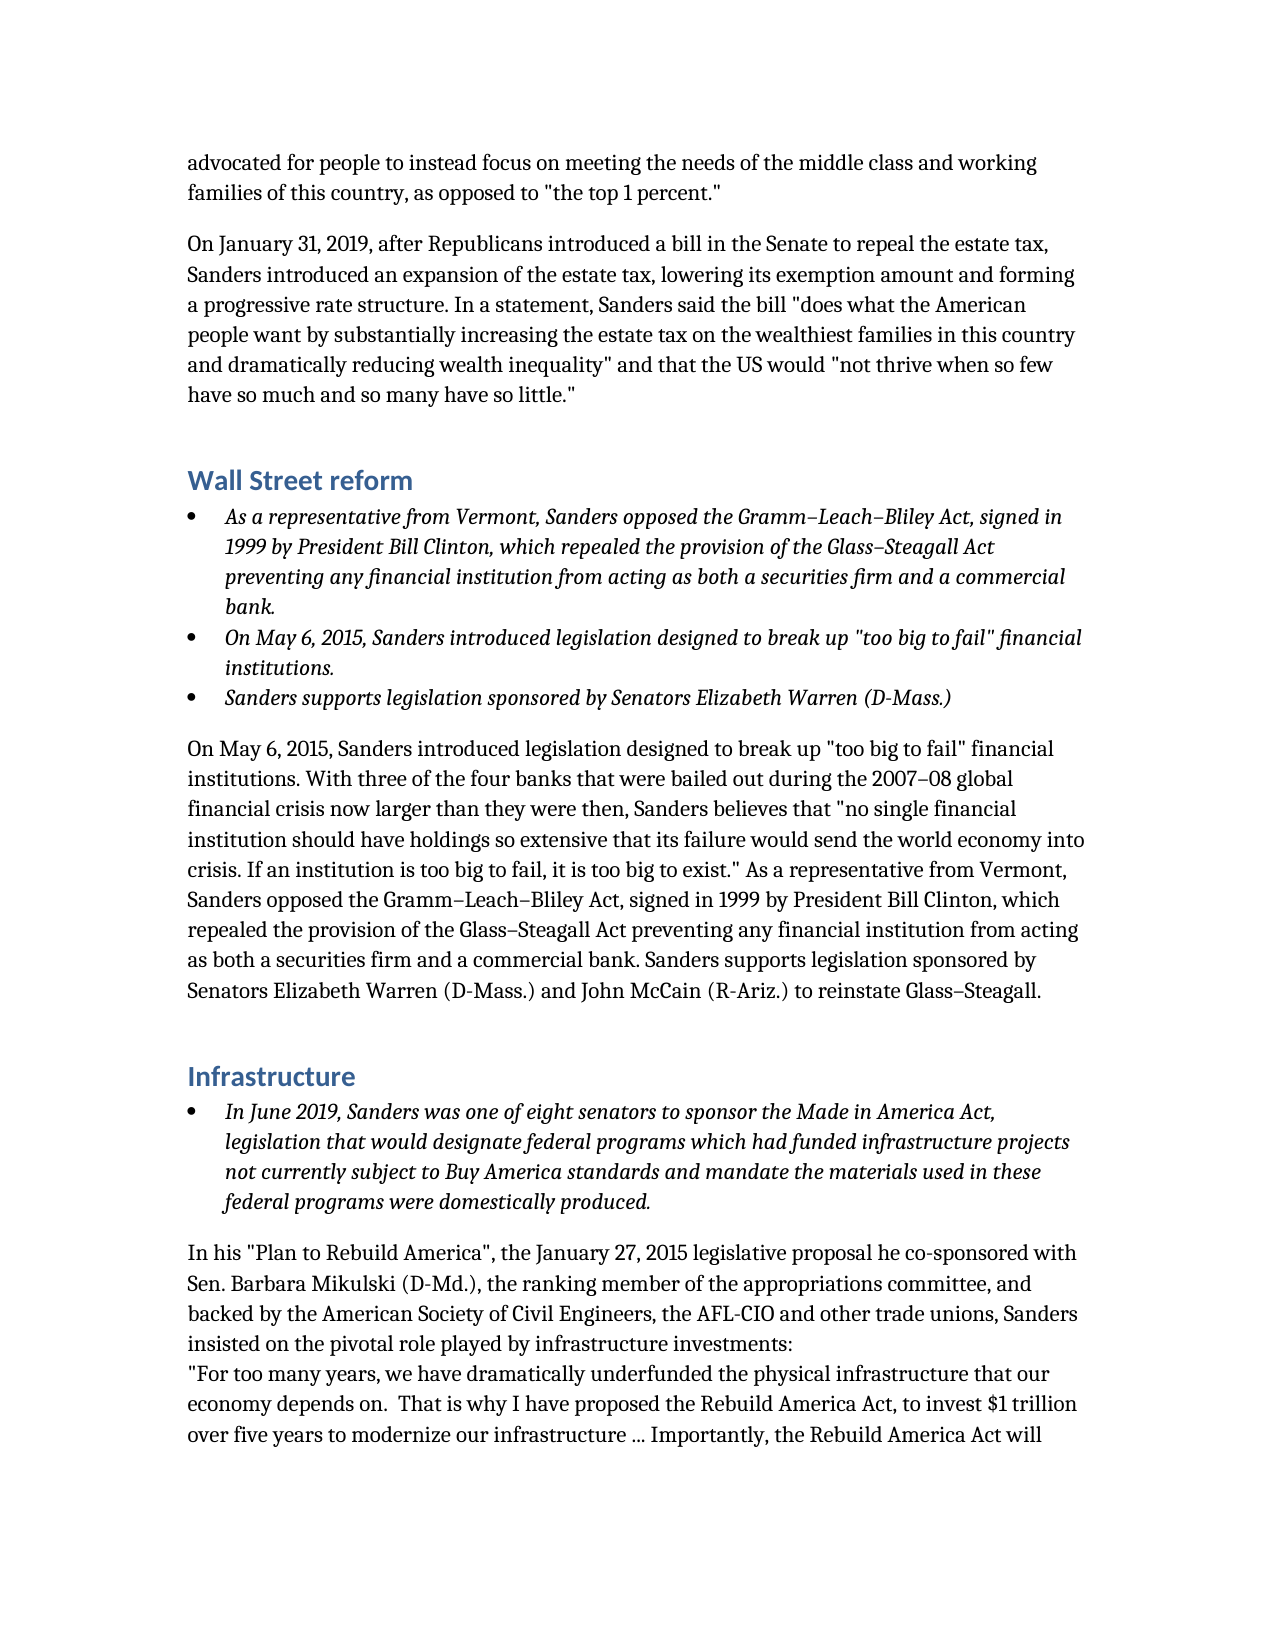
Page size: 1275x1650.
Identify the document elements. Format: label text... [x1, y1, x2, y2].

subtitle Wall Street reform [187, 462, 1087, 498]
list As a representative from Vermont, Sanders opposed the Gramm–Leach–Bliley Act, signed in 1999 by President Bill Clinton, which repealed the provision of the Glass–Steagall Act preventing any financial institution from acting as both a securities firm and a commercial bank. [187, 503, 1087, 620]
text On May 6, 2015, Sanders introduced legislation designed to break up "too big to fail" financial institutions. With three of the four banks that were bailed out during the 2007–08 global financial crisis now larger than they were then, Sanders believes that "no single financial institution should have holdings so extensive that its failure would send the world economy into crisis. If an institution is too big to fail, it is too big to exist." As a representative from Vermont, Sanders opposed the Gramm–Leach–Bliley Act, signed in 1999 by President Bill Clinton, which repealed the provision of the Glass–Steagall Act preventing any financial institution from acting as both a securities firm and a commercial bank. Sanders supports legislation sponsored by Senators Elizabeth Warren (D-Mass.) and John McCain (R-Ariz.) to reinstate Glass–Steagall. [187, 736, 1087, 1004]
subtitle Infrastructure [187, 1058, 1087, 1093]
list In June 2019, Sanders was one of eight senators to sponsor the Made in America Act, legislation that would designate federal programs which had funded infrastructure projects not currently subject to Buy America standards and mandate the materials used in these federal programs were domestically produced. [187, 1098, 1087, 1216]
list Sanders supports legislation sponsored by Senators Elizabeth Warren (D-Mass.) [187, 685, 1087, 711]
text In his "Plan to Rebuild America", the January 27, 2015 legislative proposal he co-sponsored with Sen. Barbara Mikulski (D-Md.), the ranking member of the appropriations committee, and backed by the American Society of Civil Engineers, the AFL-CIO and other trade unions, Sanders insisted on the pivotal role played by infrastructure investments: "For too many years, we have dramatically underfunded the physical infrastructure that our economy depends on. That is why I have proposed the Rebuild America Act, to invest $1 trillion over five years to modernize our infrastructure ... Importantly, the Rebuild America Act will [187, 1240, 1087, 1448]
text On January 31, 2019, after Republicans introduced a bill in the Senate to repeal the estate tax, Sanders introduced an expansion of the estate tax, lowering its exemption amount and forming a progressive rate structure. In a statement, Sanders said the bill "does what the American people want by substantially increasing the estate tax on the wealthiest families in this country and dramatically reducing wealth inequality" and that the US would "not thrive when so few have so much and so many have so little." [187, 231, 1087, 409]
list On May 6, 2015, Sanders introduced legislation designed to break up "too big to fail" financial institutions. [187, 624, 1087, 681]
text advocated for people to instead focus on meeting the needs of the middle class and working families of this country, as opposed to "the top 1 percent." [187, 150, 1087, 207]
